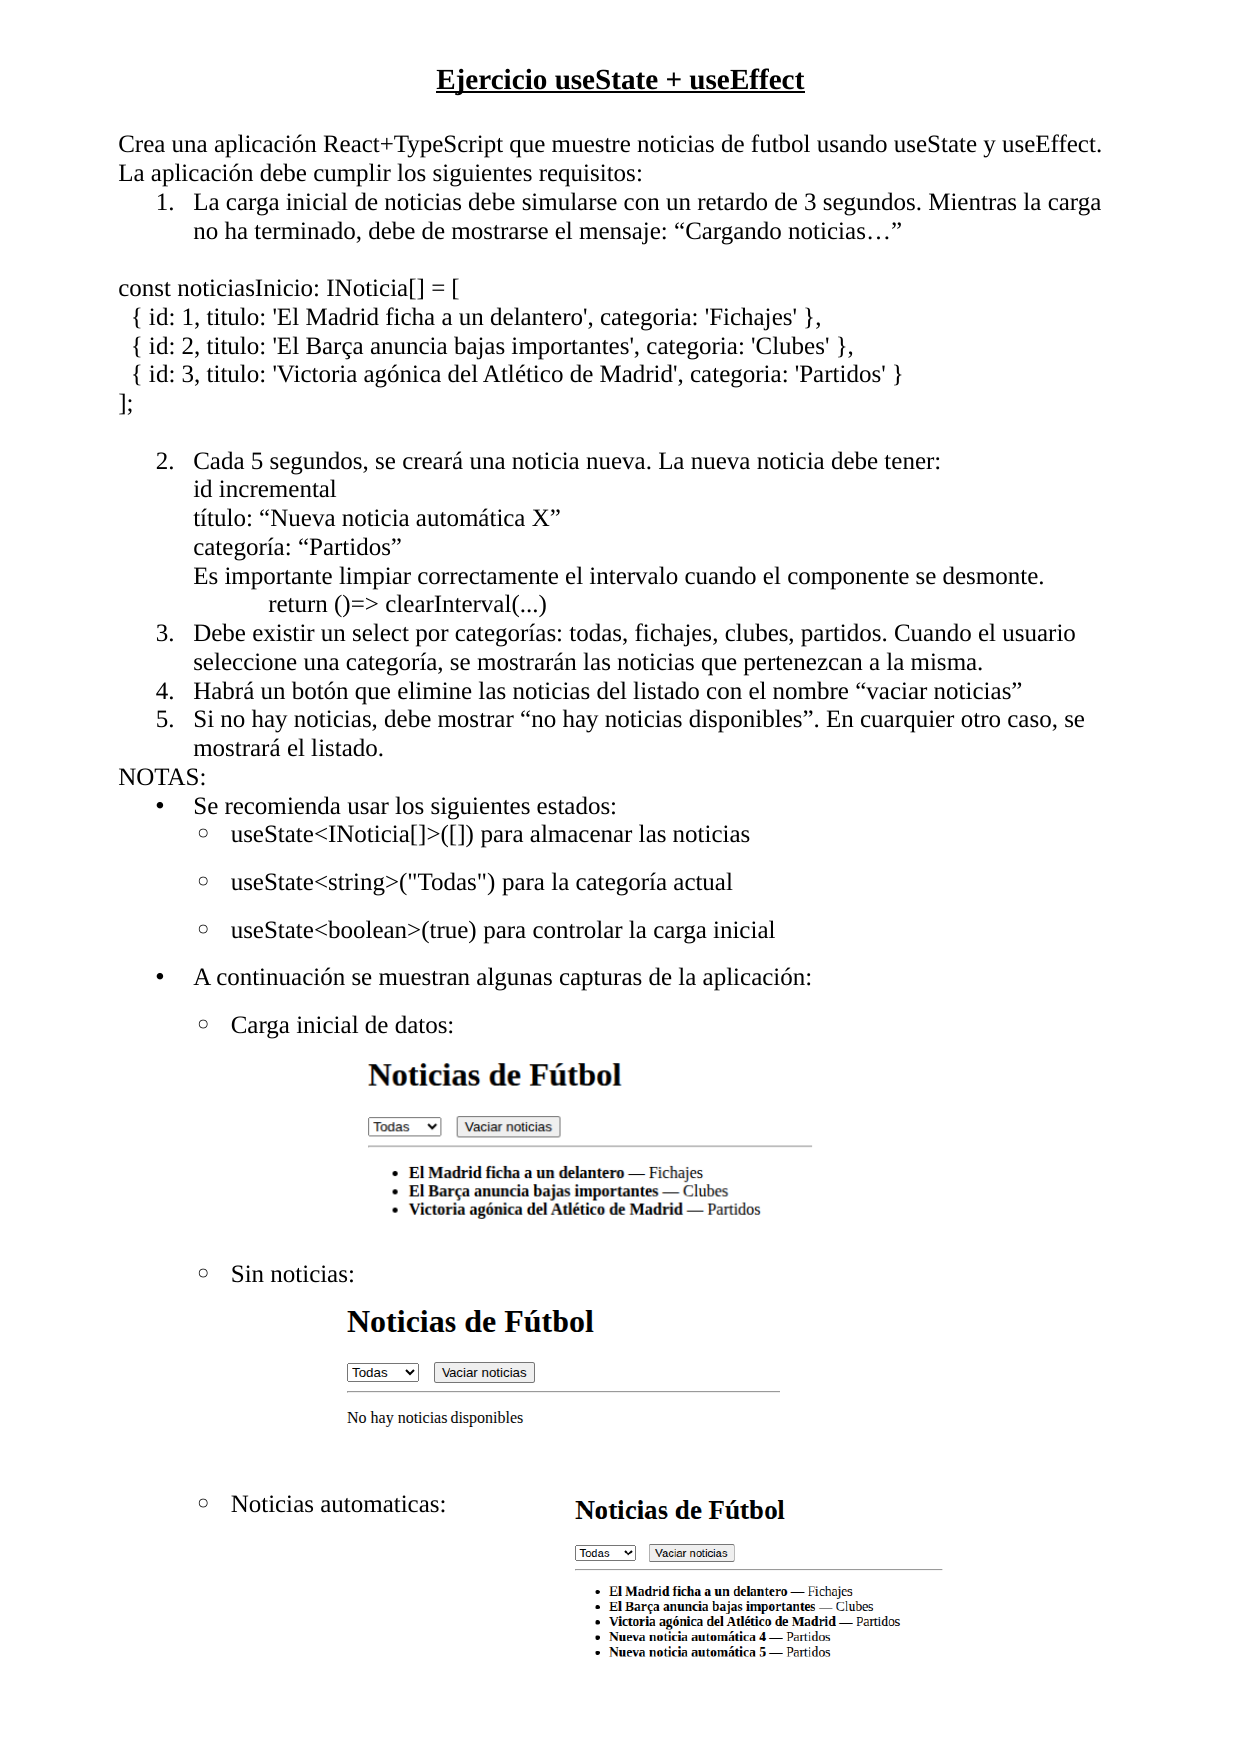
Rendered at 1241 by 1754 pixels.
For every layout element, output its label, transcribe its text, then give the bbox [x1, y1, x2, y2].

text { id: 3, titulo: 'Victoria agónica del Atlético de Madrid', categoria: 'Partidos' } [118, 359, 1122, 388]
list La carga inicial de noticias debe simularse con un retardo de 3 segundos. Mientras la carga no ha terminado, debe de mostrarse el mensaje: “Cargando noticias…” [156, 187, 1122, 244]
picture [361, 1050, 813, 1231]
list título: “Nueva noticia automática X” [156, 503, 1122, 532]
text Crea una aplicación React+TypeScript que muestre noticias de futbol usando useState y useEffect. La aplicación debe cumplir los siguientes requisitos: [118, 129, 1122, 187]
list Carga inicial de datos: [193, 1010, 1122, 1039]
list useState<INoticia[]>([]) para almacenar las noticias [193, 819, 1122, 848]
list useState<boolean>(true) para controlar la carga inicial [193, 915, 1122, 943]
list Cada 5 segundos, se creará una noticia nueva. La nueva noticia debe tener: [156, 446, 1122, 474]
list Noticias automaticas: [193, 1489, 569, 1518]
list Si no hay noticias, debe mostrar “no hay noticias disponibles”. En cuarquier otro caso, se mostrará el listado. [156, 704, 1122, 762]
list categoría: “Partidos” [156, 532, 1122, 561]
list id incremental [156, 474, 1122, 503]
list Se recomienda usar los siguientes estados: [156, 791, 1122, 819]
text ]; [118, 388, 1122, 417]
list Debe existir un select por categorías: todas, fichajes, clubes, partidos. Cuando el usuario seleccione una categoría, se mostrarán las noticias que pertenezcan a la misma. [156, 618, 1122, 676]
list useState<string>("Todas") para la categoría actual [193, 867, 1122, 896]
text { id: 2, titulo: 'El Barça anuncia bajas importantes', categoria: 'Clubes' }, [118, 331, 1122, 359]
list Habrá un botón que elimine las noticias del listado con el nombre “vaciar noticias” [156, 676, 1122, 704]
list Sin noticias: [193, 1259, 1122, 1288]
text Ejercicio useState + useEffect [118, 62, 1122, 96]
list [943, 1489, 1122, 1518]
list A continuación se muestran algunas capturas de la aplicación: [156, 962, 1122, 991]
list Es importante limpiar correctamente el intervalo cuando el componente se desmonte. [156, 561, 1122, 589]
list return ()=> clearInterval(...) [231, 589, 1122, 618]
text const noticiasInicio: INoticia[] = [ [118, 273, 1122, 302]
picture [569, 1489, 943, 1673]
text { id: 1, titulo: 'El Madrid ficha a un delantero', categoria: 'Fichajes' }, [118, 302, 1122, 331]
picture [340, 1298, 780, 1475]
text NOTAS: [118, 762, 1122, 791]
